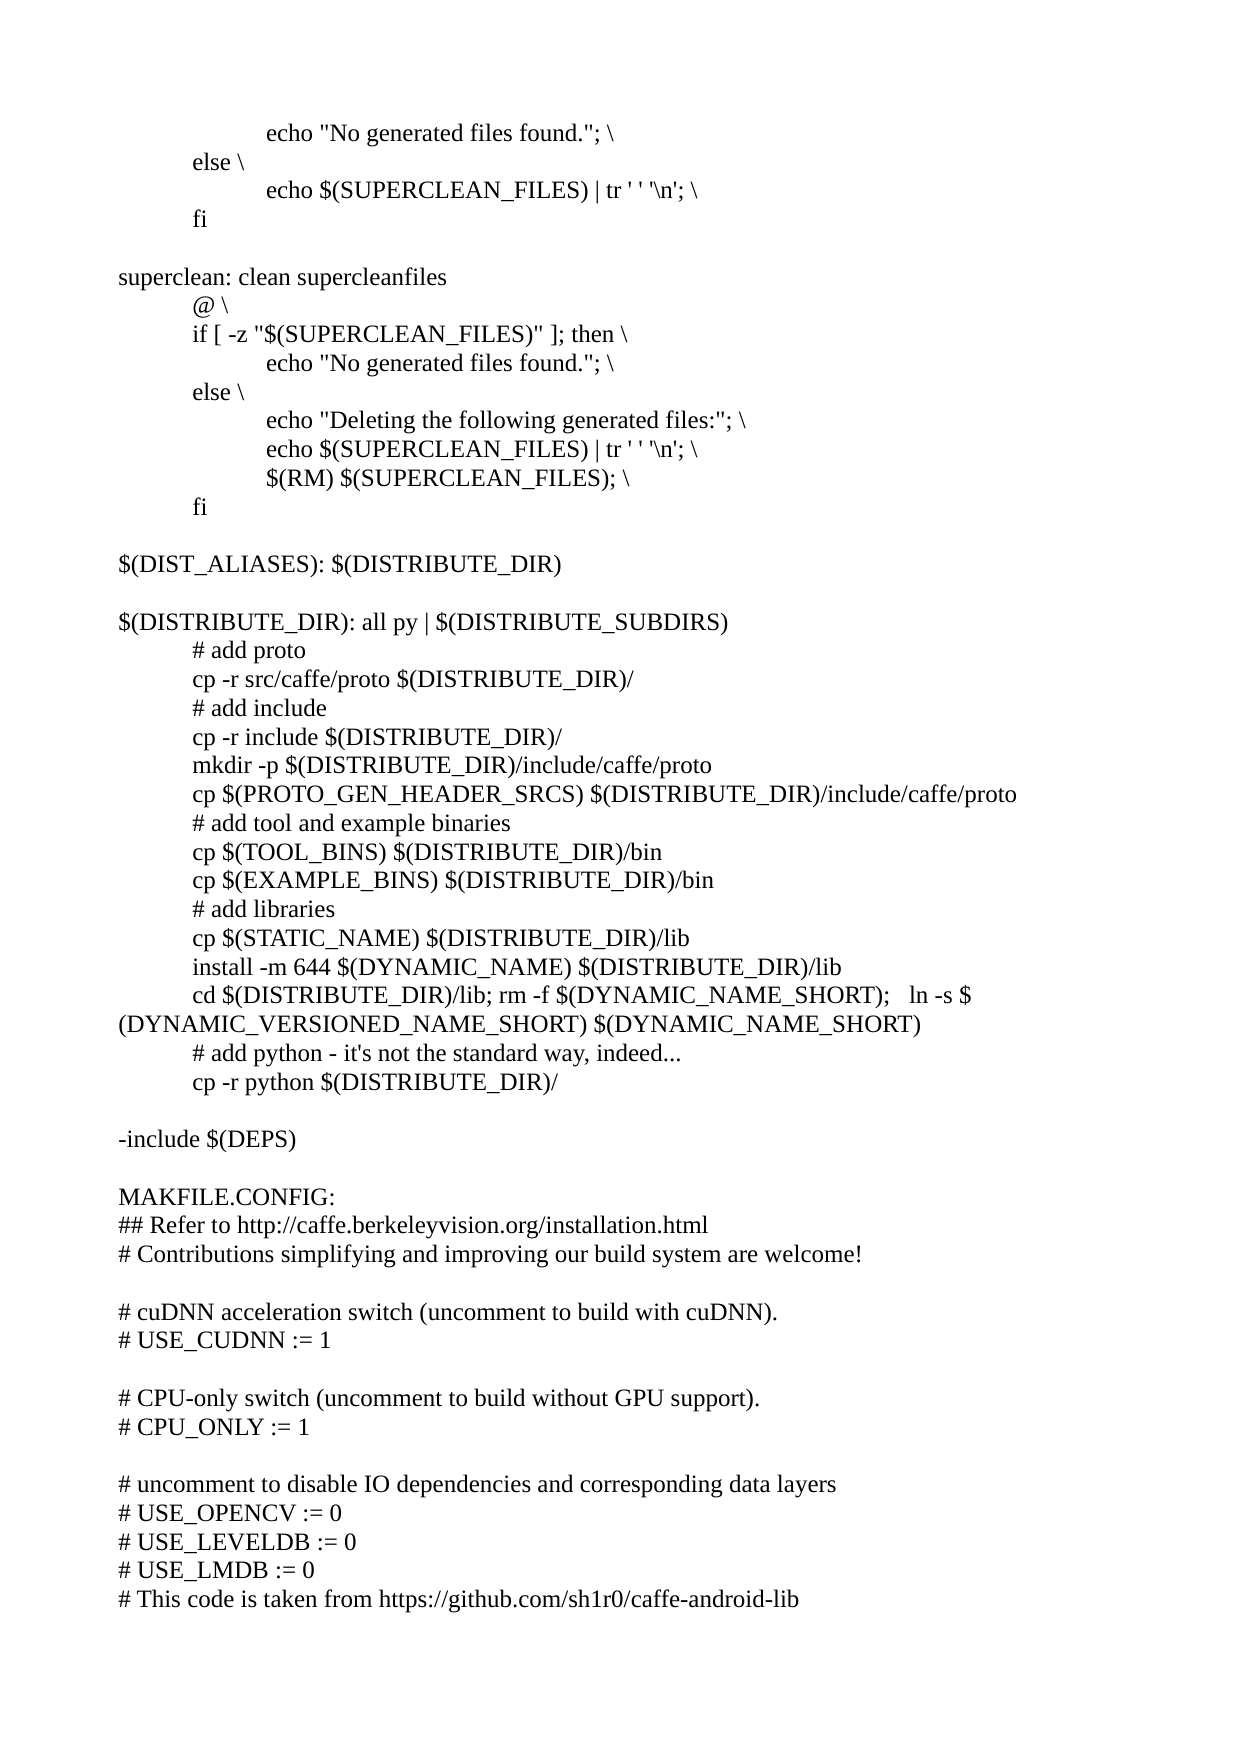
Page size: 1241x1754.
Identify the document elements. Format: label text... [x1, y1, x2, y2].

text -include $(DEPS) [118, 1124, 1122, 1153]
text MAKFILE.CONFIG: [118, 1182, 1122, 1211]
text # add python - it's not the standard way, indeed... [118, 1038, 1122, 1067]
text cp -r python $(DISTRIBUTE_DIR)/ [118, 1067, 1122, 1096]
text cp $(TOOL_BINS) $(DISTRIBUTE_DIR)/bin [118, 837, 1122, 866]
text cp $(STATIC_NAME) $(DISTRIBUTE_DIR)/lib [118, 923, 1122, 952]
text cd $(DISTRIBUTE_DIR)/lib; rm -f $(DYNAMIC_NAME_SHORT); ln -s $(DYNAMIC_VERSIONED_NAME_SHORT) $(DYNAMIC_NAME_SHORT) [118, 981, 1122, 1038]
text mkdir -p $(DISTRIBUTE_DIR)/include/caffe/proto [118, 751, 1122, 779]
text echo "No generated files found."; \ [118, 348, 1122, 377]
text superclean: clean supercleanfiles [118, 262, 1122, 291]
text if [ -z "$(SUPERCLEAN_FILES)" ]; then \ [118, 319, 1122, 348]
text # This code is taken from https://github.com/sh1r0/caffe-android-lib [118, 1584, 1122, 1613]
text # CPU_ONLY := 1 [118, 1412, 1122, 1441]
text echo "Deleting the following generated files:"; \ [118, 406, 1122, 434]
text # Contributions simplifying and improving our build system are welcome! [118, 1239, 1122, 1268]
text # USE_LMDB := 0 [118, 1556, 1122, 1584]
text # uncomment to disable IO dependencies and corresponding data layers [118, 1469, 1122, 1498]
text # USE_LEVELDB := 0 [118, 1527, 1122, 1556]
text cp $(PROTO_GEN_HEADER_SRCS) $(DISTRIBUTE_DIR)/include/caffe/proto [118, 779, 1122, 808]
text # USE_OPENCV := 0 [118, 1498, 1122, 1527]
text # add include [118, 693, 1122, 722]
text cp -r include $(DISTRIBUTE_DIR)/ [118, 722, 1122, 751]
text $(DISTRIBUTE_DIR): all py | $(DISTRIBUTE_SUBDIRS) [118, 607, 1122, 636]
text # add libraries [118, 894, 1122, 923]
text echo $(SUPERCLEAN_FILES) | tr ' ' '\n'; \ [118, 176, 1122, 204]
text $(DIST_ALIASES): $(DISTRIBUTE_DIR) [118, 549, 1122, 578]
text # CPU-only switch (uncomment to build without GPU support). [118, 1383, 1122, 1412]
text echo "No generated files found."; \ [118, 118, 1122, 147]
text ## Refer to http://caffe.berkeleyvision.org/installation.html [118, 1211, 1122, 1239]
text echo $(SUPERCLEAN_FILES) | tr ' ' '\n'; \ [118, 434, 1122, 463]
text $(RM) $(SUPERCLEAN_FILES); \ [118, 463, 1122, 492]
text install -m 644 $(DYNAMIC_NAME) $(DISTRIBUTE_DIR)/lib [118, 952, 1122, 981]
text # cuDNN acceleration switch (uncomment to build with cuDNN). [118, 1297, 1122, 1326]
text cp -r src/caffe/proto $(DISTRIBUTE_DIR)/ [118, 664, 1122, 693]
text else \ [118, 377, 1122, 406]
text cp $(EXAMPLE_BINS) $(DISTRIBUTE_DIR)/bin [118, 866, 1122, 894]
text else \ [118, 147, 1122, 176]
text # add proto [118, 636, 1122, 664]
text fi [118, 204, 1122, 233]
text # add tool and example binaries [118, 808, 1122, 837]
text @ \ [118, 291, 1122, 319]
text fi [118, 492, 1122, 521]
text # USE_CUDNN := 1 [118, 1326, 1122, 1354]
